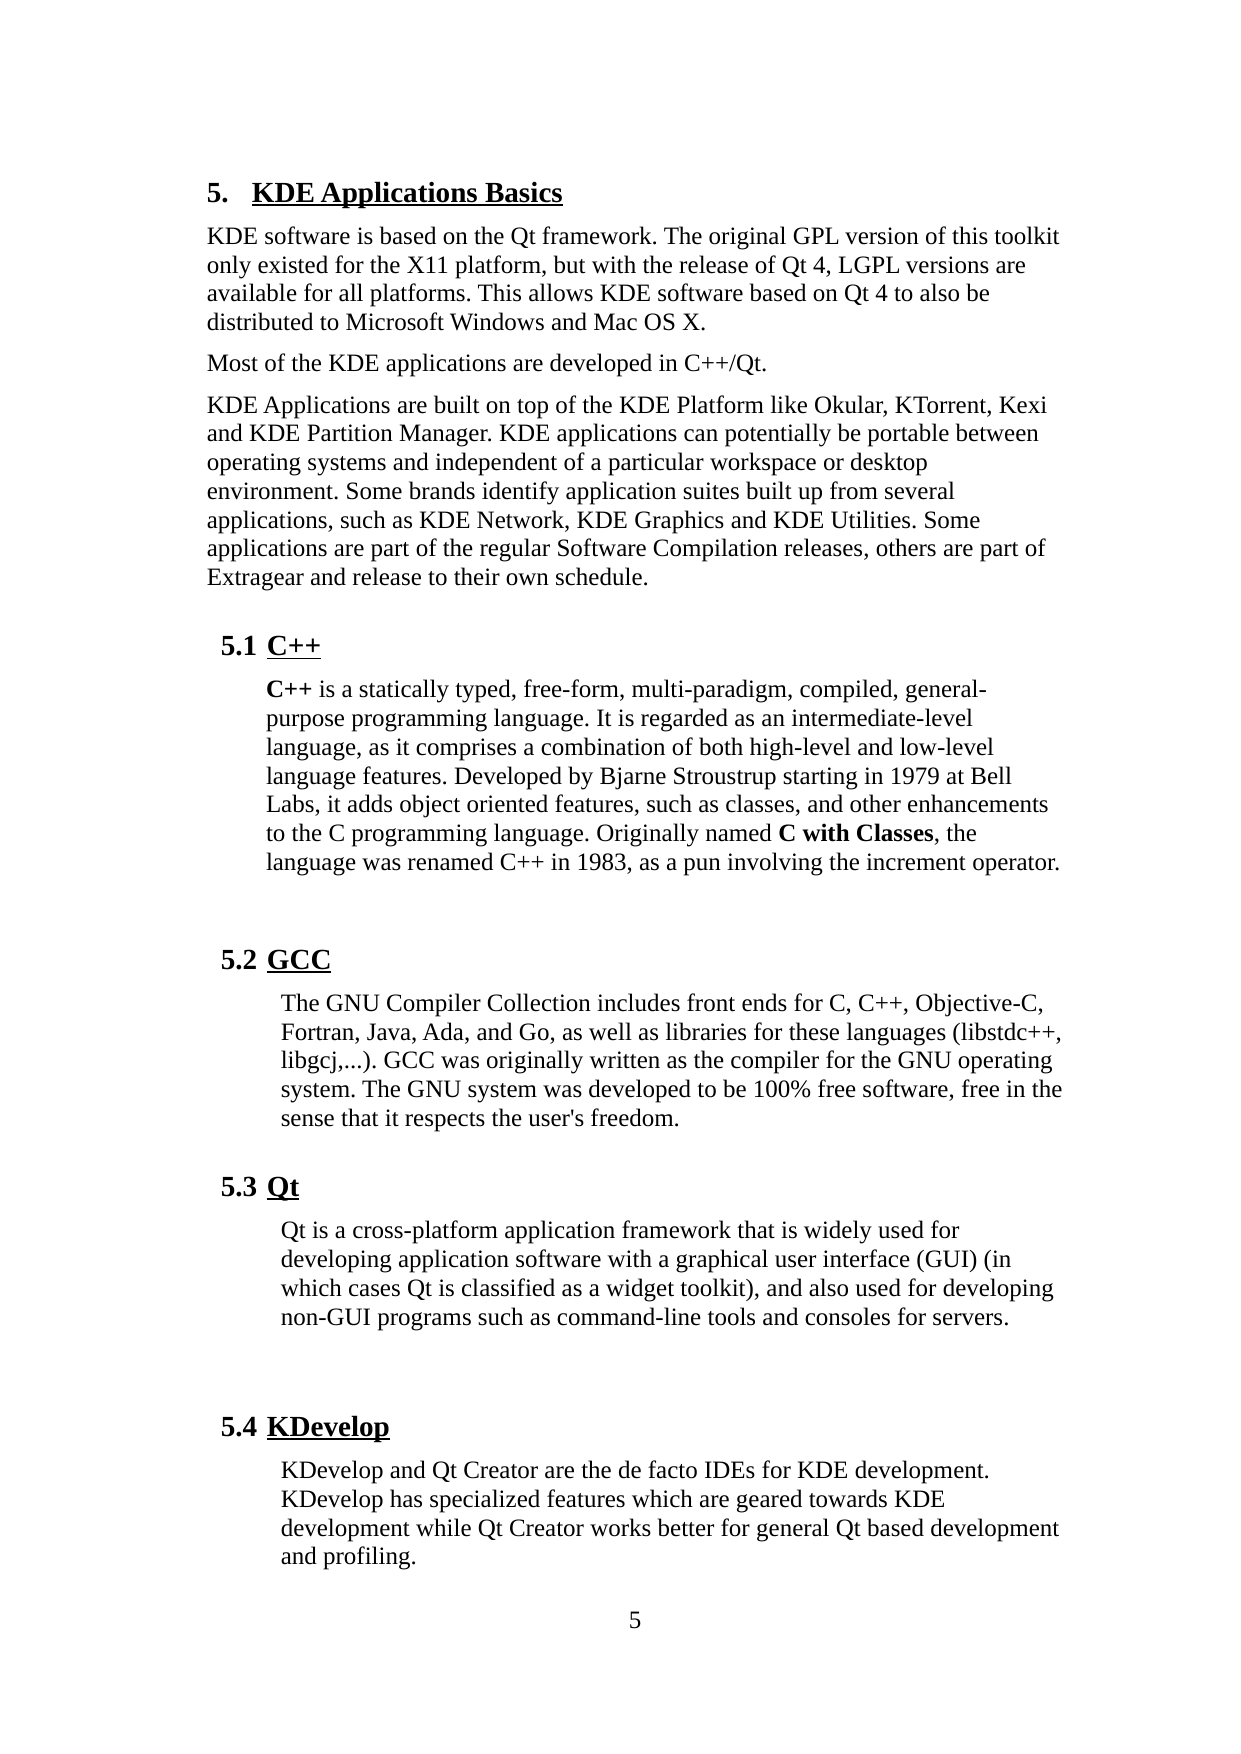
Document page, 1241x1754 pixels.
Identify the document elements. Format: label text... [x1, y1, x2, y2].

text The GNU Compiler Collection includes front ends for C, C++, Objective-C, Fortran, Java, Ada, and Go, as well as libraries for these languages (libstdc++, libgcj,...). GCC was originally written as the compiler for the GNU operating system. The GNU system was developed to be 100% free software, free in the sense that it respects the user's freedom. [221, 988, 1063, 1132]
text KDevelop and Qt Creator are the de facto IDEs for KDE development. KDevelop has specialized features which are geared towards KDE development while Qt Creator works better for general Qt based development and profiling. [221, 1455, 1063, 1570]
text KDE Applications are built on top of the KDE Platform like Okular, KTorrent, Kexi and KDE Partition Manager. KDE applications can potentially be portable between operating systems and independent of a particular workspace or desktop environment. Some brands identify application suites built up from several applications, such as KDE Network, KDE Graphics and KDE Utilities. Some applications are part of the regular Software Compilation releases, others are part of Extragear and release to their own schedule. [207, 390, 1063, 591]
subtitle KDE Applications Basics [207, 175, 1063, 208]
subtitle KDevelop [221, 1409, 1063, 1443]
subtitle C++ [221, 628, 1063, 662]
text C++ is a statically typed, free-form, multi-paradigm, compiled, general-purpose programming language. It is regarded as an intermediate-level language, as it comprises a combination of both high-level and low-level language features. Developed by Bjarne Stroustrup starting in 1979 at Bell Labs, it adds object oriented features, such as classes, and other enhancements to the C programming language. Originally named C with Classes, the language was renamed C++ in 1983, as a pun involving the increment operator. [266, 674, 1063, 876]
text KDE software is based on the Qt framework. The original GPL version of this toolkit only existed for the X11 platform, but with the release of Qt 4, LGPL versions are available for all platforms. This allows KDE software based on Qt 4 to also be distributed to Microsoft Windows and Mac OS X. [207, 221, 1063, 336]
subtitle GCC [221, 942, 1063, 976]
subtitle Qt [221, 1169, 1063, 1203]
text Most of the KDE applications are developed in C++/Qt. [207, 348, 1063, 377]
text Qt is a cross-platform application framework that is widely used for developing application software with a graphical user interface (GUI) (in which cases Qt is classified as a widget toolkit), and also used for developing non-GUI programs such as command-line tools and consoles for servers. [221, 1215, 1063, 1330]
